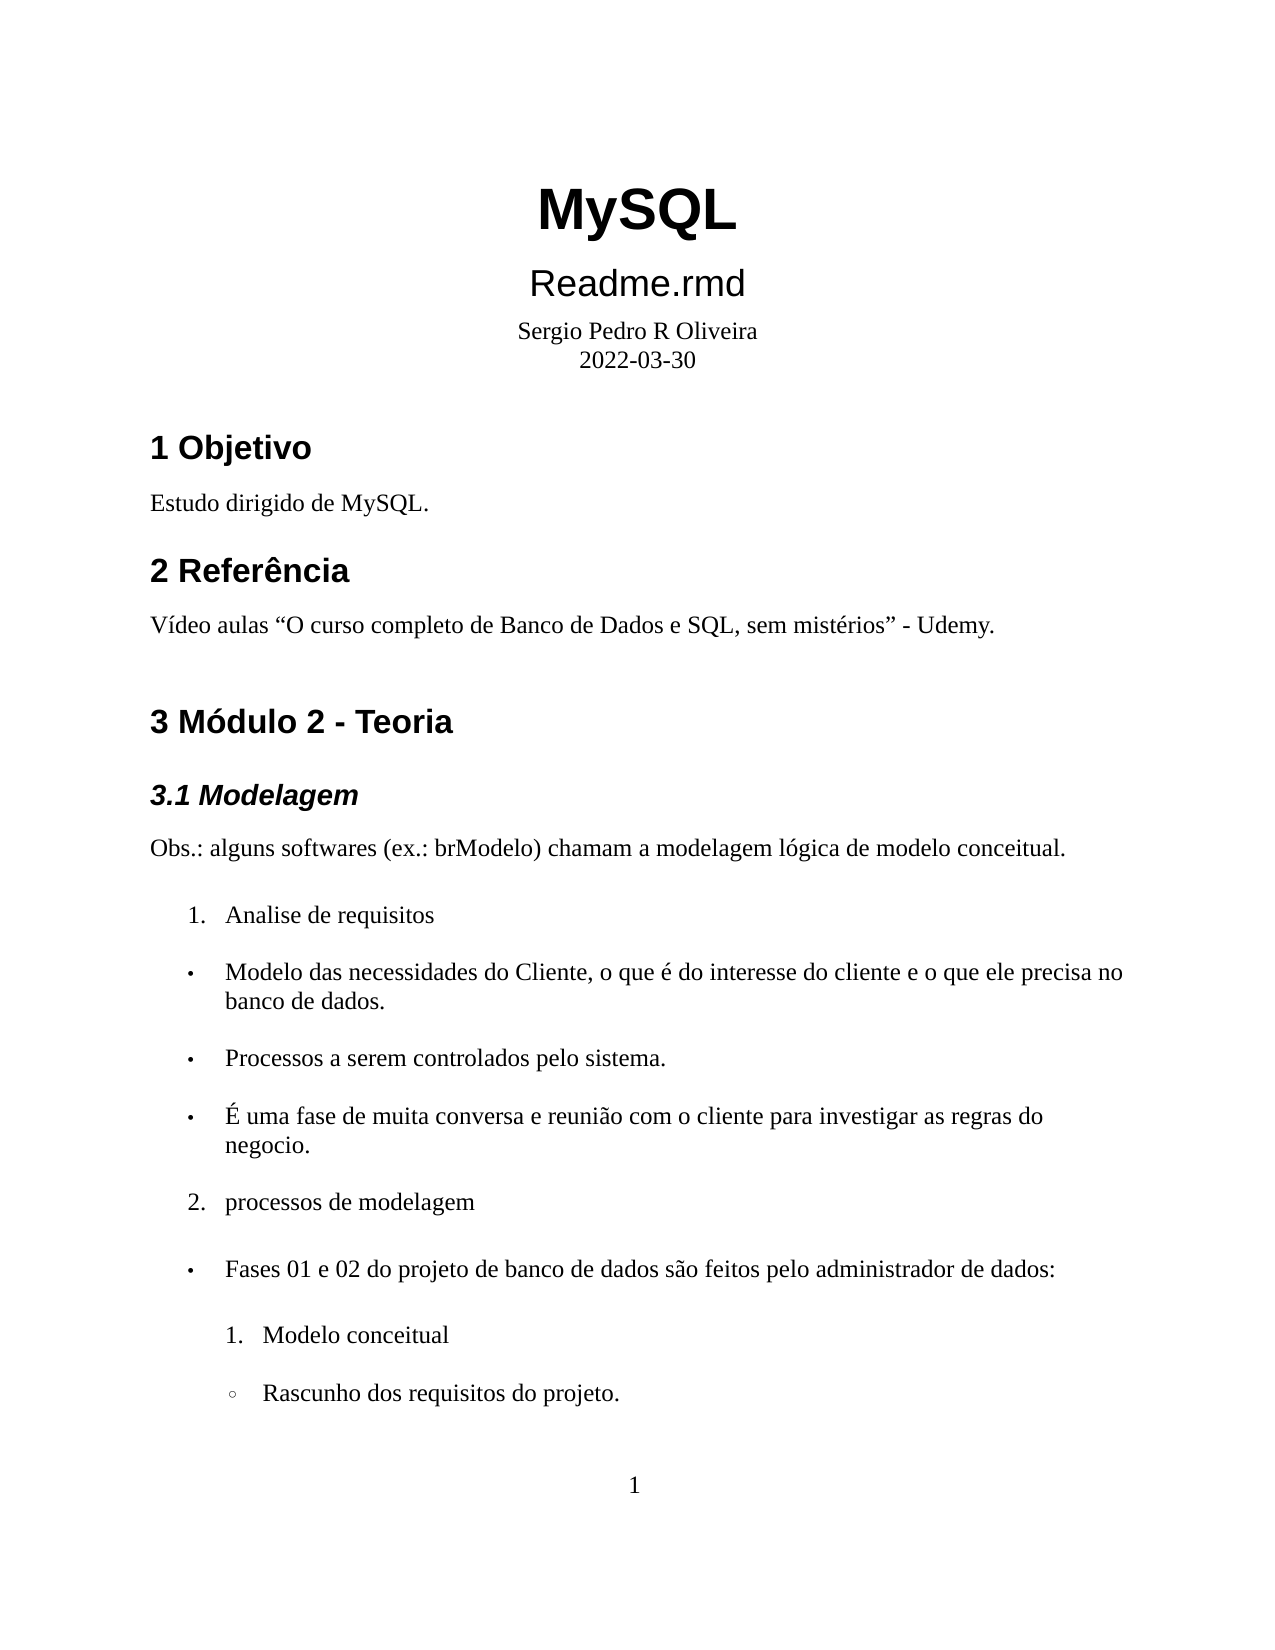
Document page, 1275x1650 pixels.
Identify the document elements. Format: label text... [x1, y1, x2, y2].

subtitle 1 Objetivo [150, 428, 1125, 466]
list Rascunho dos requisitos do projeto. [225, 1378, 1125, 1435]
text Sergio Pedro R Oliveira [150, 316, 1125, 345]
list Modelo das necessidades do Cliente, o que é do interesse do cliente e o que ele precisa no banco de dados. [187, 957, 1125, 1043]
subtitle 2 Referência [150, 551, 1125, 589]
subtitle Readme.rmd [150, 261, 1125, 304]
text 2022-03-30 [150, 345, 1125, 374]
text Estudo dirigido de MySQL. [150, 488, 1125, 517]
title MySQL [150, 175, 1125, 242]
list Analise de requisitos [187, 900, 1125, 957]
list Processos a serem controlados pelo sistema. [187, 1043, 1125, 1101]
subtitle 3.1 Modelagem [150, 778, 1125, 812]
text Vídeo aulas “O curso completo de Banco de Dados e SQL, sem mistérios” - Udemy. [150, 611, 1125, 639]
text Obs.: alguns softwares (ex.: brModelo) chamam a modelagem lógica de modelo conceitual. [150, 833, 1125, 891]
list processos de modelagem [187, 1187, 1125, 1245]
subtitle 3 Módulo 2 - Teoria [150, 702, 1125, 741]
list É uma fase de muita conversa e reunião com o cliente para investigar as regras do negocio. [187, 1101, 1125, 1187]
list Modelo conceitual [225, 1320, 1125, 1378]
list Fases 01 e 02 do projeto de banco de dados são feitos pelo administrador de dados: [187, 1254, 1125, 1311]
